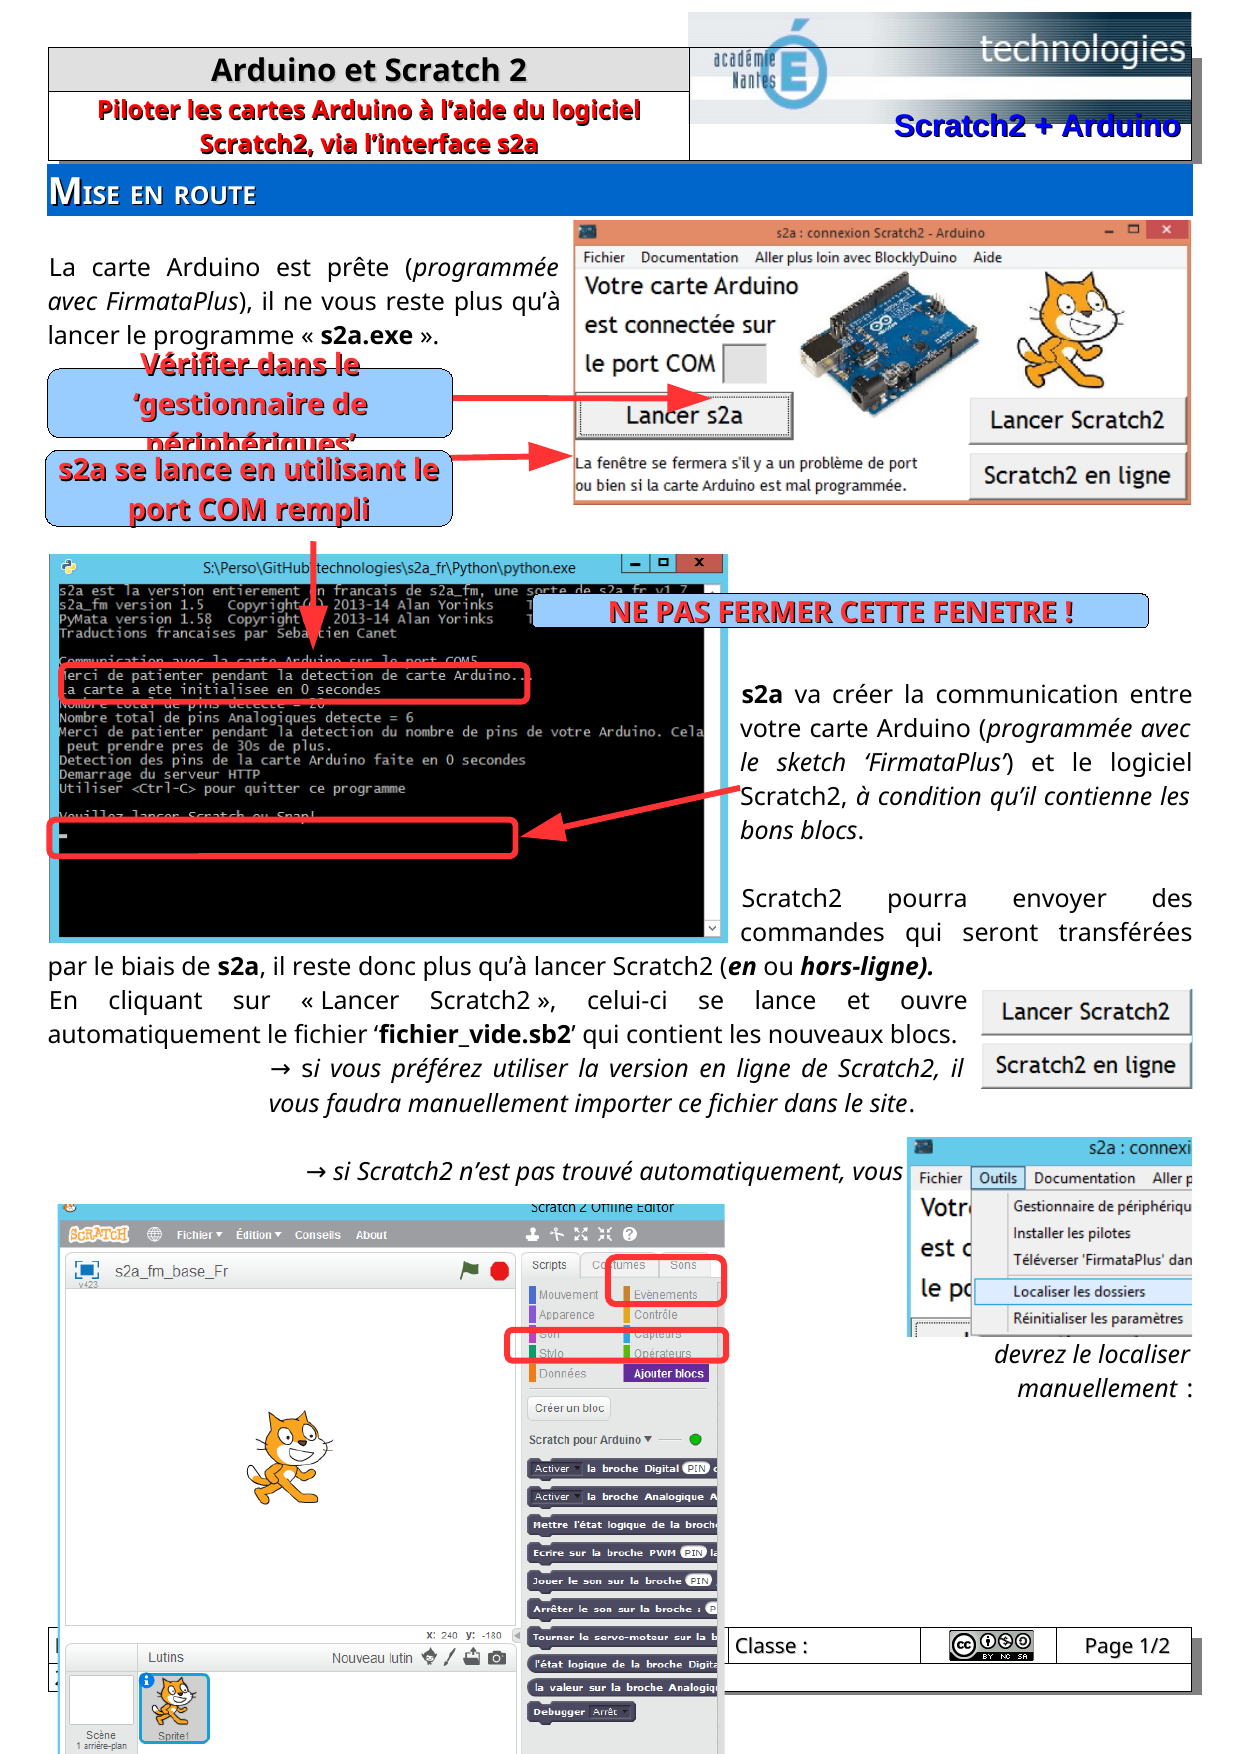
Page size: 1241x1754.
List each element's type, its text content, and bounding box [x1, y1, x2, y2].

picture [690, 48, 1191, 124]
text → si vous préférez utiliser la version en ligne de Scratch2, il vous faudra manuellement importer ce fichier dans le site. [268, 1051, 1193, 1119]
text Scratch2 pourra envoyer des commandes qui seront transférées par le biais de s2a, il reste donc plus qu’à lancer Scratch2 (en ou hors-ligne). [47, 881, 1193, 983]
picture [49, 554, 729, 943]
picture [573, 220, 1192, 505]
picture [611, 1261, 721, 1301]
subtitle Mise en route [47, 164, 1193, 216]
picture [57, 1204, 725, 1754]
text En cliquant sur « Lancer Scratch2 », celui-ci se lance et ouvre automatiquement le fichier ‘fichier_vide.sb2’ qui contient les nouveaux blocs. [47, 983, 1193, 1051]
picture [906, 1137, 1193, 1337]
picture [949, 1630, 1034, 1661]
picture [688, 12, 1192, 47]
picture [980, 989, 1193, 1089]
text → si Scratch2 n’est pas trouvé automatiquement, vous devrez le localiser manuellement : [268, 1153, 1193, 1405]
text s2a va créer la communication entre votre carte Arduino (programmée avec le sketch ‘FirmataPlus’) et le logiciel Scratch2, à condition qu’il contienne les bons blocs. [729, 676, 1193, 847]
picture [53, 823, 512, 853]
text La carte Arduino est prête (programmée avec FirmataPlus), il ne vous reste plus qu’à lancer le programme « s2a.exe ». [47, 249, 573, 352]
picture [511, 1333, 723, 1357]
